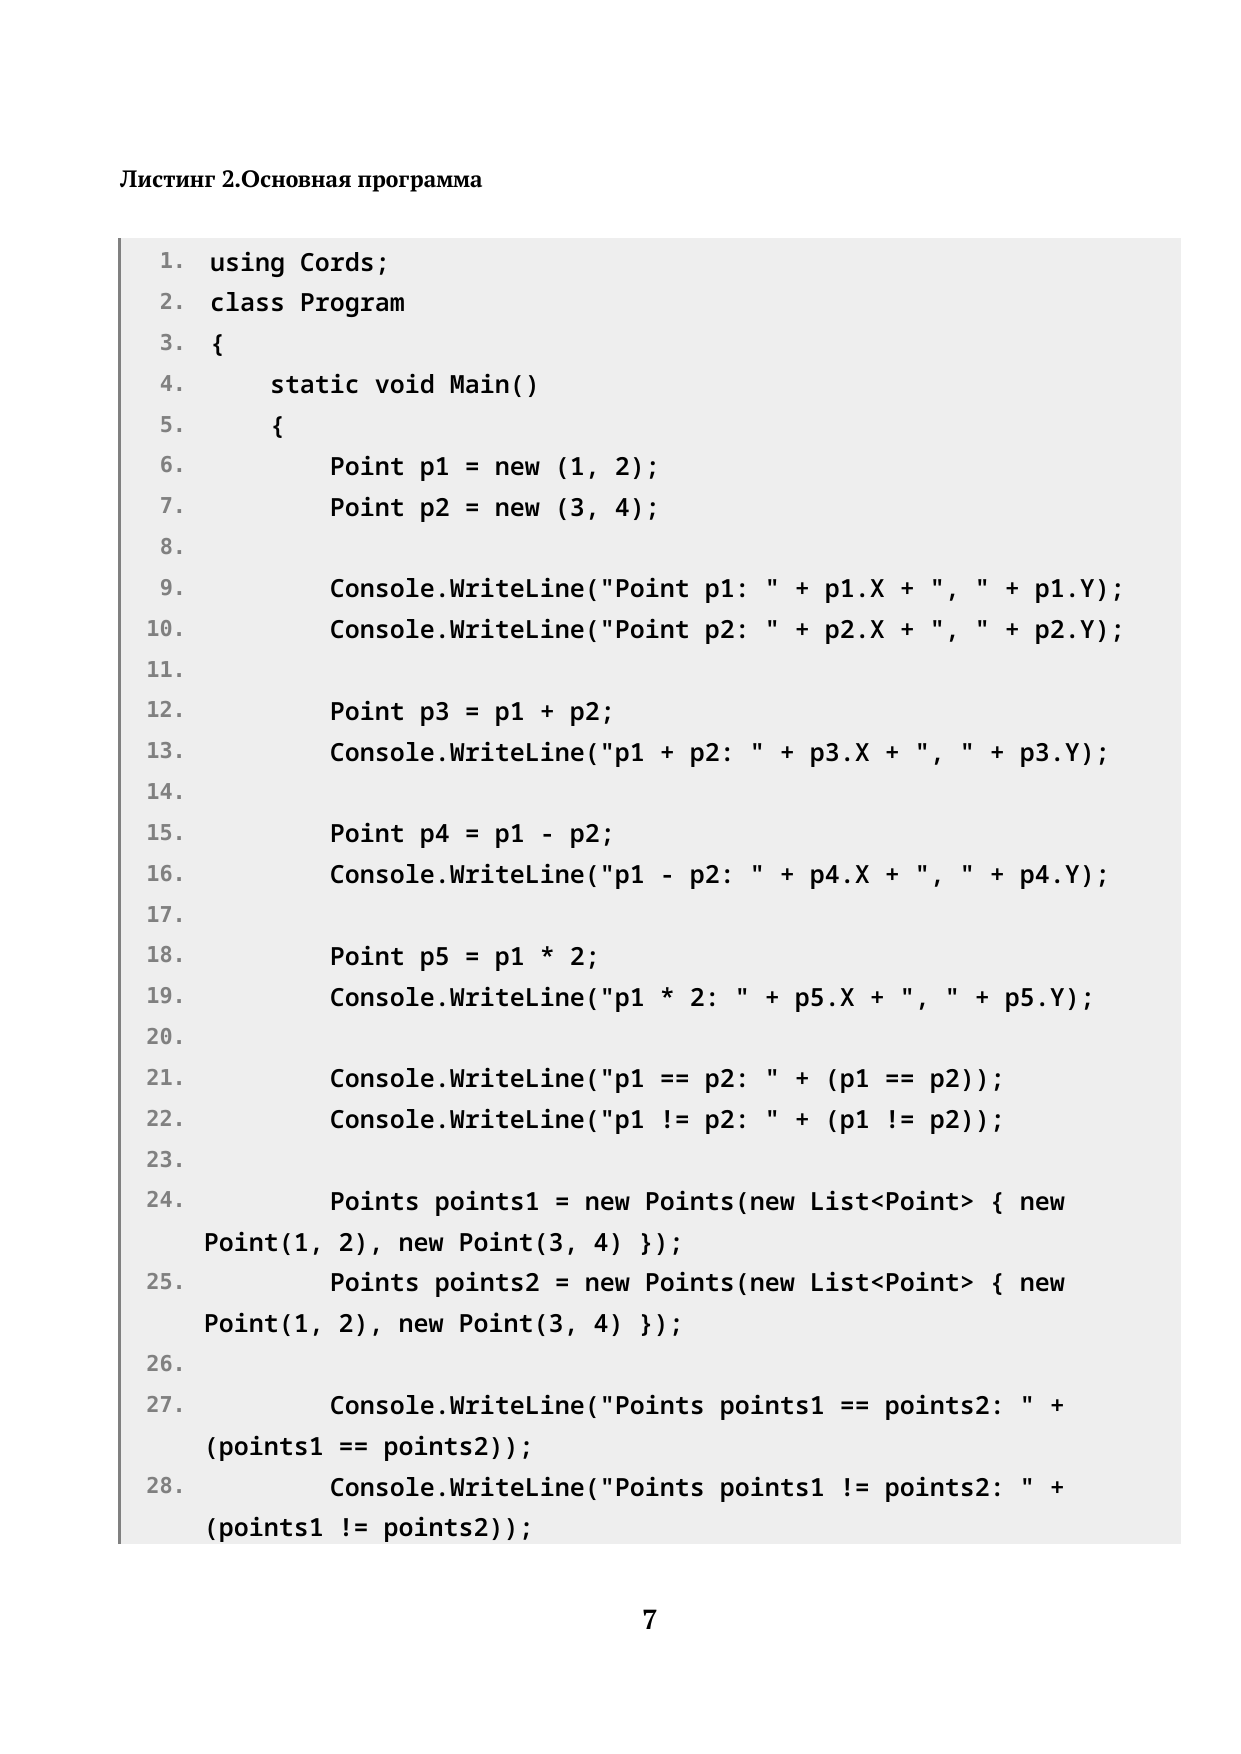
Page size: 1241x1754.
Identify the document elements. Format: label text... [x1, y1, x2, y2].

list Point p1 = new (1, 2); [121, 442, 1181, 482]
list Points points2 = new Points(new List<Point> { new Point(1, 2), new Point(3, 4) }); [121, 1259, 1181, 1340]
list Console.WriteLine("p1 + p2: " + p3.X + ", " + p3.Y); [121, 728, 1181, 768]
list Console.WriteLine("Point p2: " + p2.X + ", " + p2.Y); [121, 606, 1181, 646]
list Console.WriteLine("p1 - p2: " + p4.X + ", " + p4.Y); [121, 851, 1181, 891]
list Point p5 = p1 * 2; [121, 932, 1181, 972]
list Points points1 = new Points(new List<Point> { new Point(1, 2), new Point(3, 4) }); [121, 1177, 1181, 1258]
list { [121, 320, 1181, 360]
list Point p4 = p1 - p2; [121, 810, 1181, 850]
list Console.WriteLine("p1 * 2: " + p5.X + ", " + p5.Y); [121, 973, 1181, 1013]
list { [121, 402, 1181, 442]
list Point p3 = p1 + p2; [121, 687, 1181, 727]
list class Program [121, 279, 1181, 319]
list static void Main() [121, 361, 1181, 401]
list Console.WriteLine("Points points1 != points2: " + (points1 != points2)); [121, 1463, 1181, 1544]
list Point p2 = new (3, 4); [121, 483, 1181, 523]
list Console.WriteLine("Point p1: " + p1.X + ", " + p1.Y); [121, 565, 1181, 605]
list Console.WriteLine("p1 != p2: " + (p1 != p2)); [121, 1096, 1181, 1136]
list Console.WriteLine("Points points1 == points2: " + (points1 == points2)); [121, 1382, 1181, 1462]
list using Cords; [121, 238, 1181, 278]
text Листинг 2.Основная программа [119, 164, 1180, 193]
list Console.WriteLine("p1 == p2: " + (p1 == p2)); [121, 1055, 1181, 1095]
